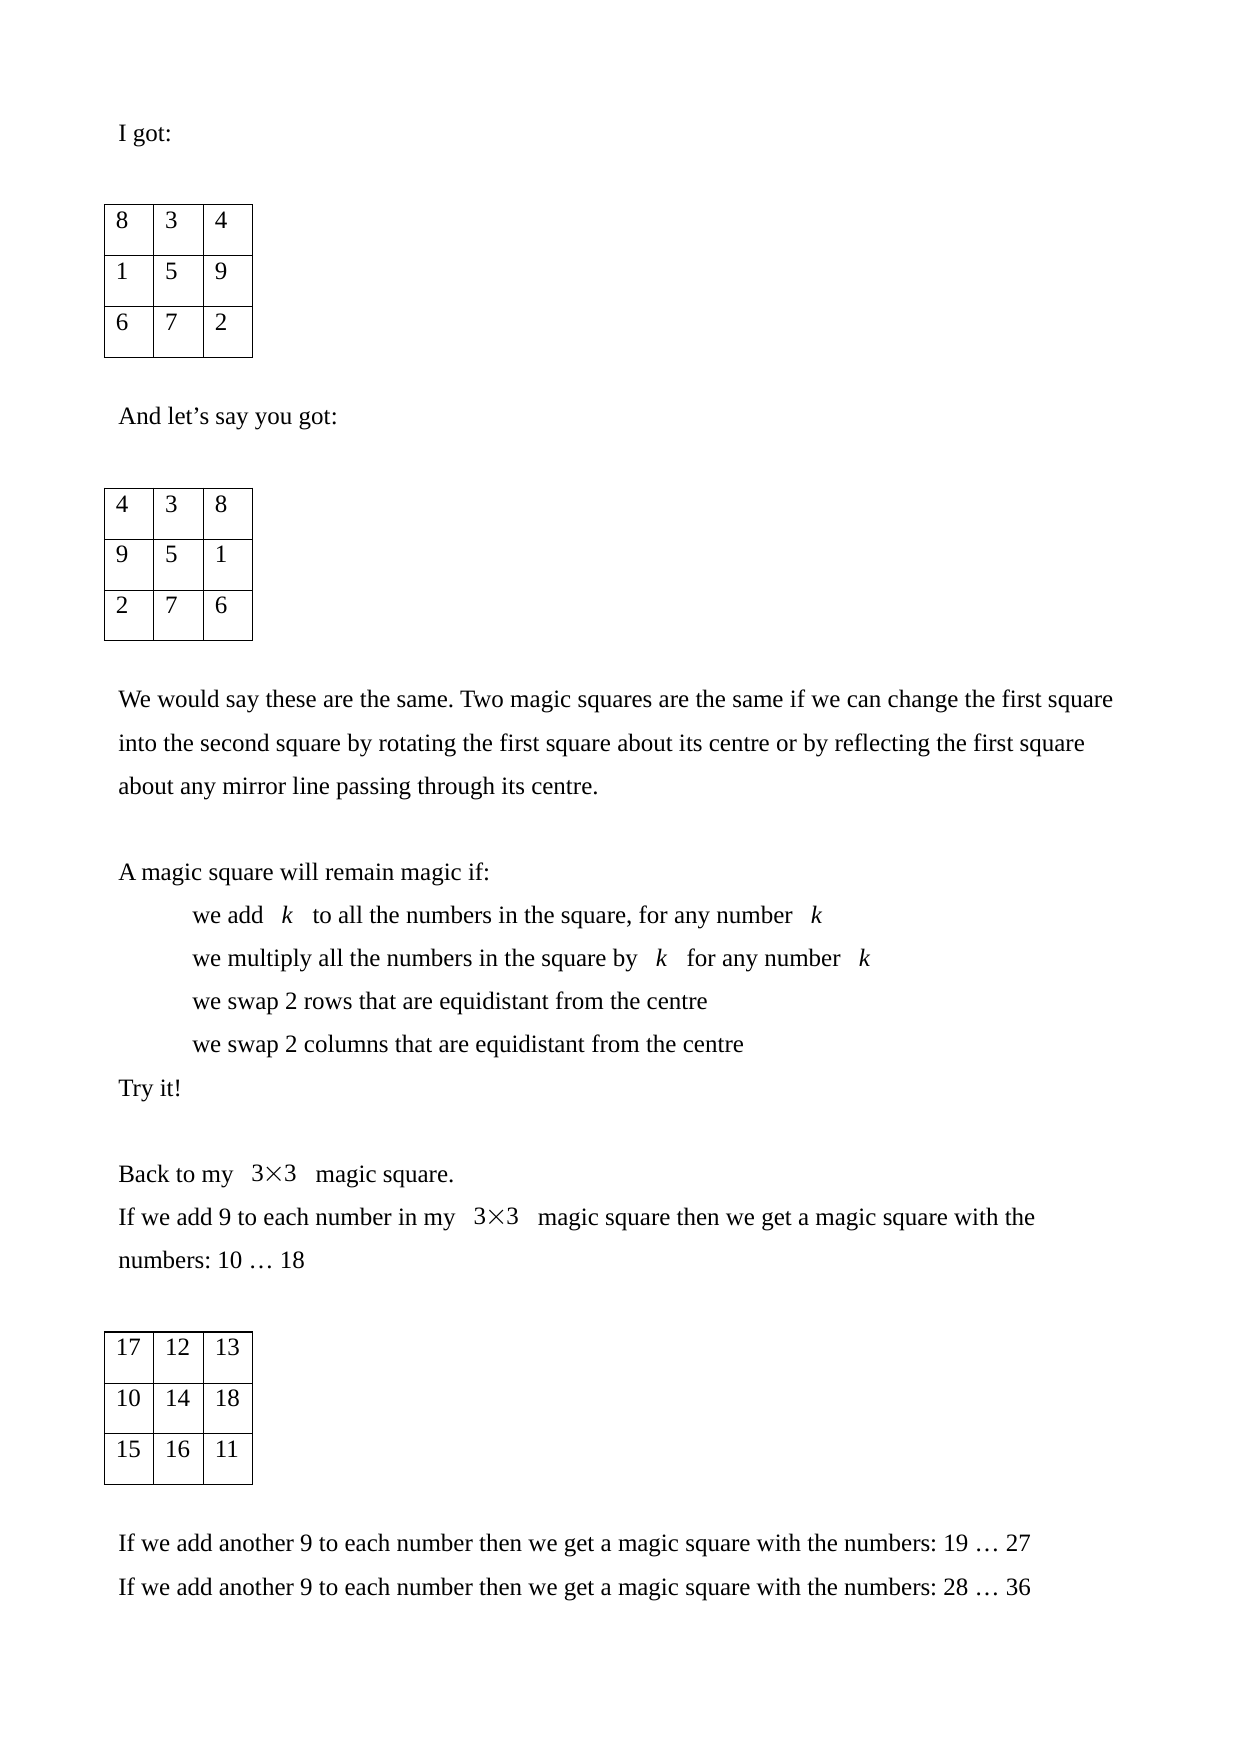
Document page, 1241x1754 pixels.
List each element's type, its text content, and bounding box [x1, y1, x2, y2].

table_header 8 [105, 205, 153, 255]
table_header 17 [105, 1333, 153, 1382]
text Back to mymagic square. [118, 1159, 1122, 1188]
text If we add another 9 to each number then we get a magic square with the numbers: 28 … 36 [118, 1572, 1122, 1600]
table_cell 7 [154, 307, 203, 357]
table_header 4 [105, 489, 153, 538]
table_cell 2 [204, 307, 252, 357]
table_cell 1 [204, 540, 252, 589]
text Try it! [118, 1073, 1122, 1101]
table_header 3 [154, 205, 203, 255]
text A magic square will remain magic if: [118, 857, 1122, 886]
table_header 13 [204, 1333, 252, 1382]
table_cell 5 [154, 256, 203, 306]
table_header 3 [154, 489, 203, 538]
table_cell 6 [204, 591, 252, 640]
table_cell 14 [154, 1384, 203, 1433]
text I got: [118, 118, 1122, 147]
table_cell 9 [204, 256, 252, 306]
table_cell 15 [105, 1434, 153, 1484]
table_cell 9 [105, 540, 153, 589]
table_cell 11 [204, 1434, 252, 1484]
table_cell 16 [154, 1434, 203, 1484]
table_cell 18 [204, 1384, 252, 1433]
text If we add another 9 to each number then we get a magic square with the numbers: 19 … 27 [118, 1528, 1122, 1557]
table_cell 1 [105, 256, 153, 306]
table_header 12 [154, 1333, 203, 1382]
table_header 4 [204, 205, 252, 255]
text We would say these are the same. Two magic squares are the same if we can change the first square into the second square by rotating the first square about its centre or by reflecting the first square about any mirror line passing through its centre. [118, 684, 1122, 799]
table_cell 5 [154, 540, 203, 589]
table_cell 7 [154, 591, 203, 640]
text If we add 9 to each number in mymagic square then we get a magic square with the numbers: 10 … 18 [118, 1202, 1122, 1274]
table_cell 6 [105, 307, 153, 357]
text we multiply all the numbers in the square byfor any number [118, 943, 1122, 972]
table_header 8 [204, 489, 252, 538]
text we swap 2 columns that are equidistant from the centre [118, 1029, 1122, 1058]
table_cell 2 [105, 591, 153, 640]
text we addto all the numbers in the square, for any number [118, 900, 1122, 929]
text we swap 2 rows that are equidistant from the centre [118, 986, 1122, 1015]
text And let’s say you got: [118, 401, 1122, 430]
table_cell 10 [105, 1384, 153, 1433]
